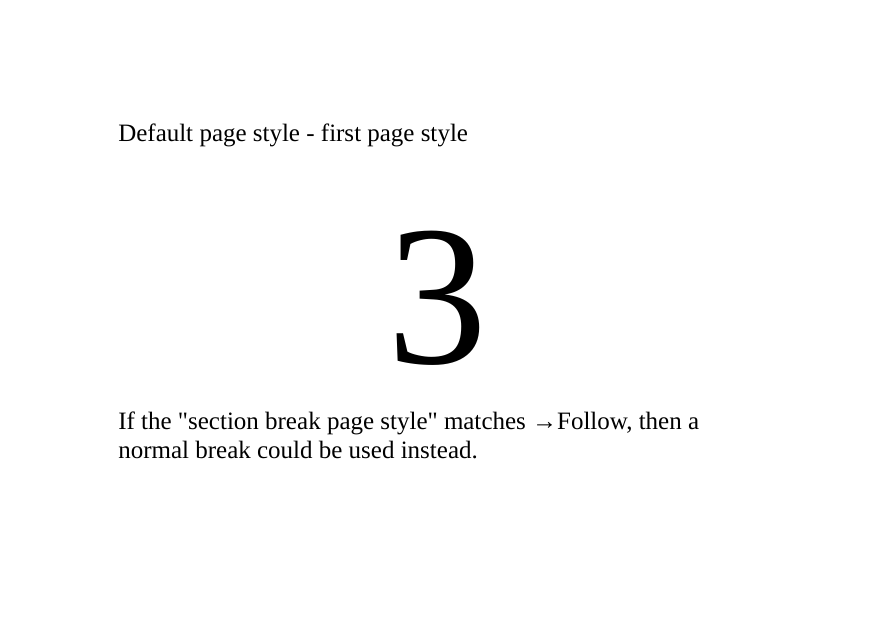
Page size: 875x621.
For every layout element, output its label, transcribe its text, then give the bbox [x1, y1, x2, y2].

text 3 [118, 176, 756, 406]
text If the "section break page style" matches →Follow, then a normal break could be used instead. [118, 406, 756, 464]
